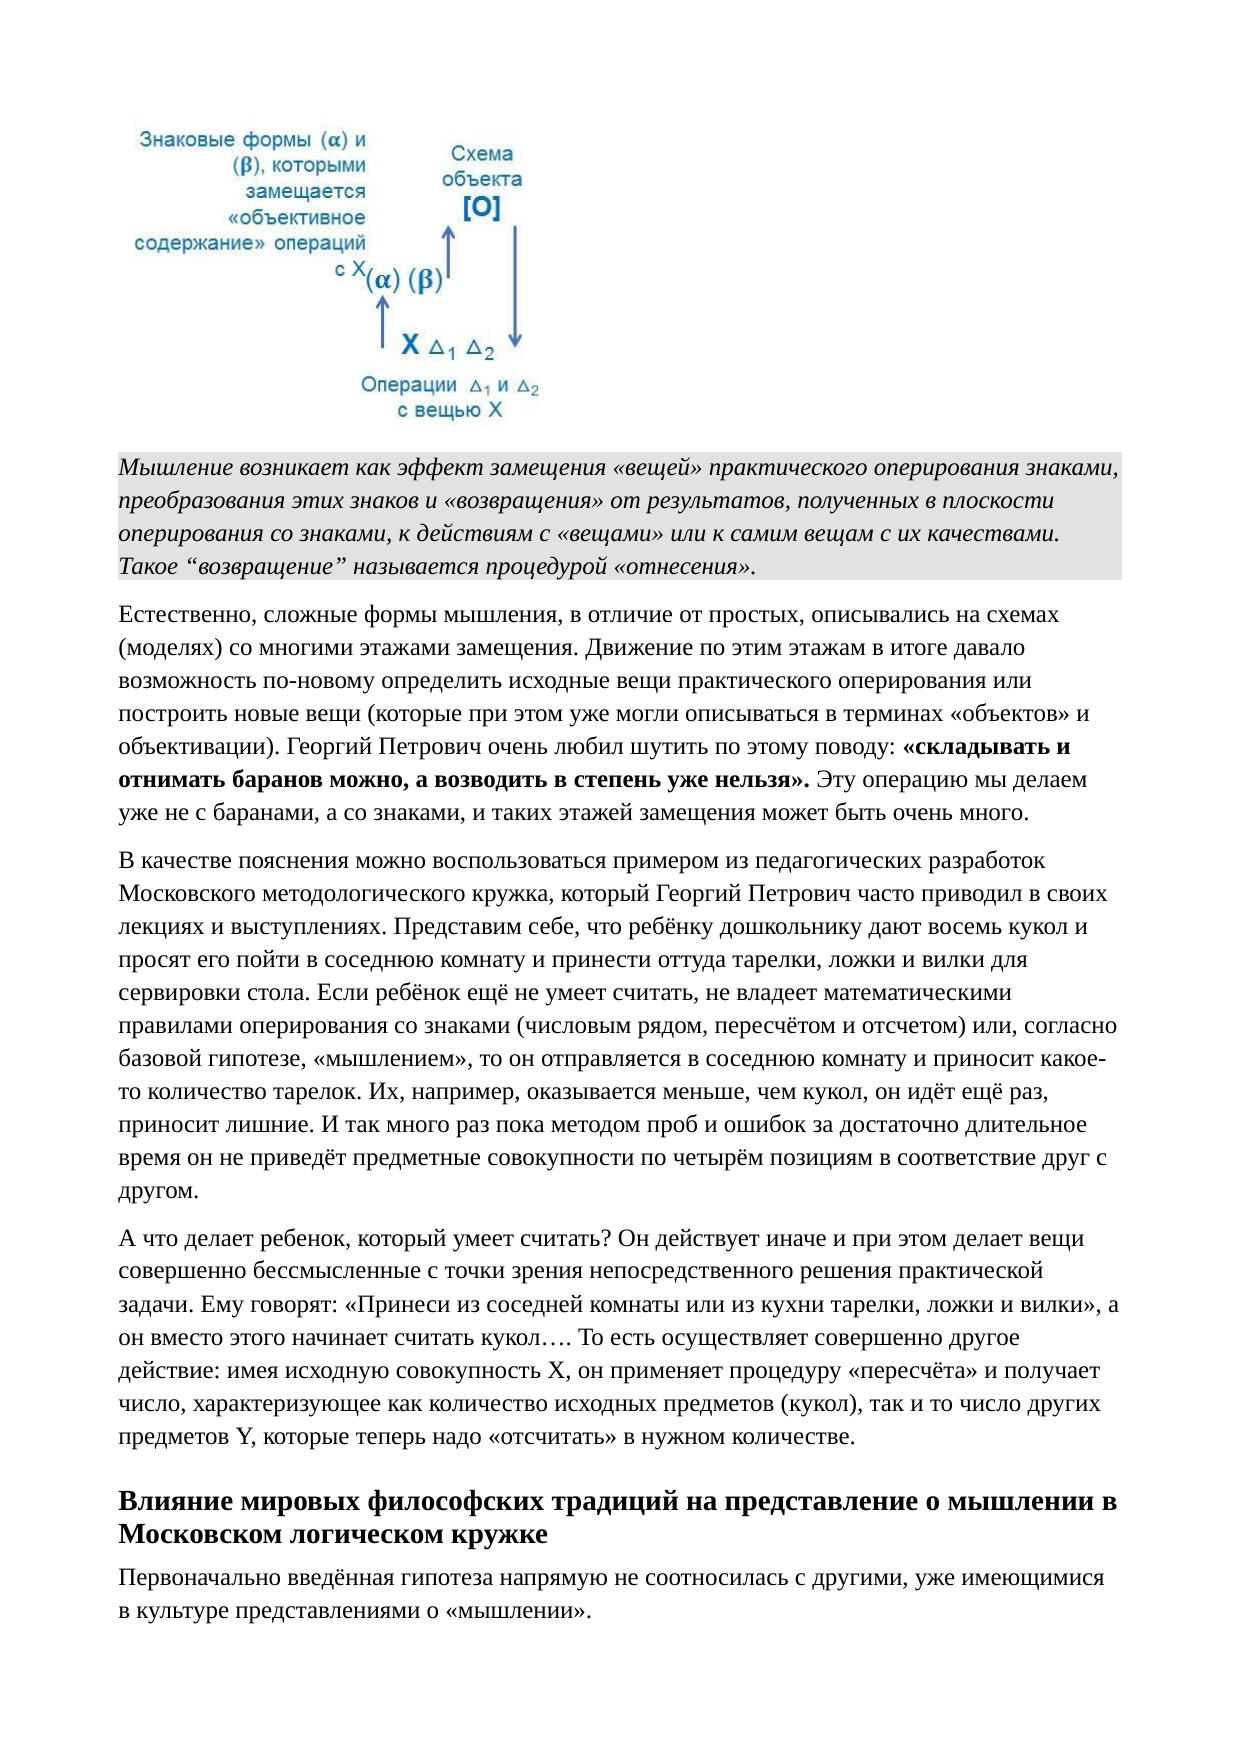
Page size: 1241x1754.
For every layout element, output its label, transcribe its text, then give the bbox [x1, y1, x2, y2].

text Первоначально введённая гипотеза напрямую не соотносилась с другими, уже имеющимися в культуре представлениями о «мышлении». [118, 1562, 1122, 1624]
picture [118, 118, 551, 434]
text А что делает ребенок, который умеет считать? Он действует иначе и при этом делает вещи совершенно бессмысленные с точки зрения непосредственного решения практической задачи. Ему говорят: «Принеси из соседней комнаты или из кухни тарелки, ложки и вилки», а он вместо этого начинает считать кукол…. То есть осуществляет совершенно другое действие: имея исходную совокупность Х, он применяет процедуру «пересчёта» и получает число, характеризующее как количество исходных предметов (кукол), так и то число других предметов Y, которые теперь надо «отсчитать» в нужном количестве. [118, 1223, 1122, 1449]
text В качестве пояснения можно воспользоваться примером из педагогических разработок Московского методологического кружка, который Георгий Петрович часто приводил в своих лекциях и выступлениях. Представим себе, что ребёнку дошкольнику дают восемь кукол и просят его пойти в соседнюю комнату и принести оттуда тарелки, ложки и вилки для сервировки стола. Если ребёнок ещё не умеет считать, не владеет математическими правилами оперирования со знаками (числовым рядом, пересчётом и отсчетом) или, согласно базовой гипотезе, «мышлением», то он отправляется в соседнюю комнату и приносит какое-то количество тарелок. Их, например, оказывается меньше, чем кукол, он идёт ещё раз, приносит лишние. И так много раз пока методом проб и ошибок за достаточно длительное время он не приведёт предметные совокупности по четырём позициям в соответствие друг с другом. [118, 845, 1122, 1204]
text Мышление возникает как эффект замещения «вещей» практического оперирования знаками, преобразования этих знаков и «возвращения» от результатов, полученных в плоскости оперирования со знаками, к действиям с «вещами» или к самим вещам с их качествами. Такое “возвращение” называется процедурой «отнесения». [118, 452, 1122, 580]
subtitle Влияние мировых философских традиций на представление о мышлении в Московском логическом кружке [118, 1483, 1122, 1550]
text Естественно, сложные формы мышления, в отличие от простых, описывались на схемах (моделях) со многими этажами замещения. Движение по этим этажам в итоге давало возможность по-новому определить исходные вещи практического оперирования или построить новые вещи (которые при этом уже могли описываться в терминах «объектов» и объективации). Георгий Петрович очень любил шутить по этому поводу: «складывать и отнимать баранов можно, а возводить в степень уже нельзя». Эту операцию мы делаем уже не с баранами, а со знаками, и таких этажей замещения может быть очень много. [118, 599, 1122, 826]
